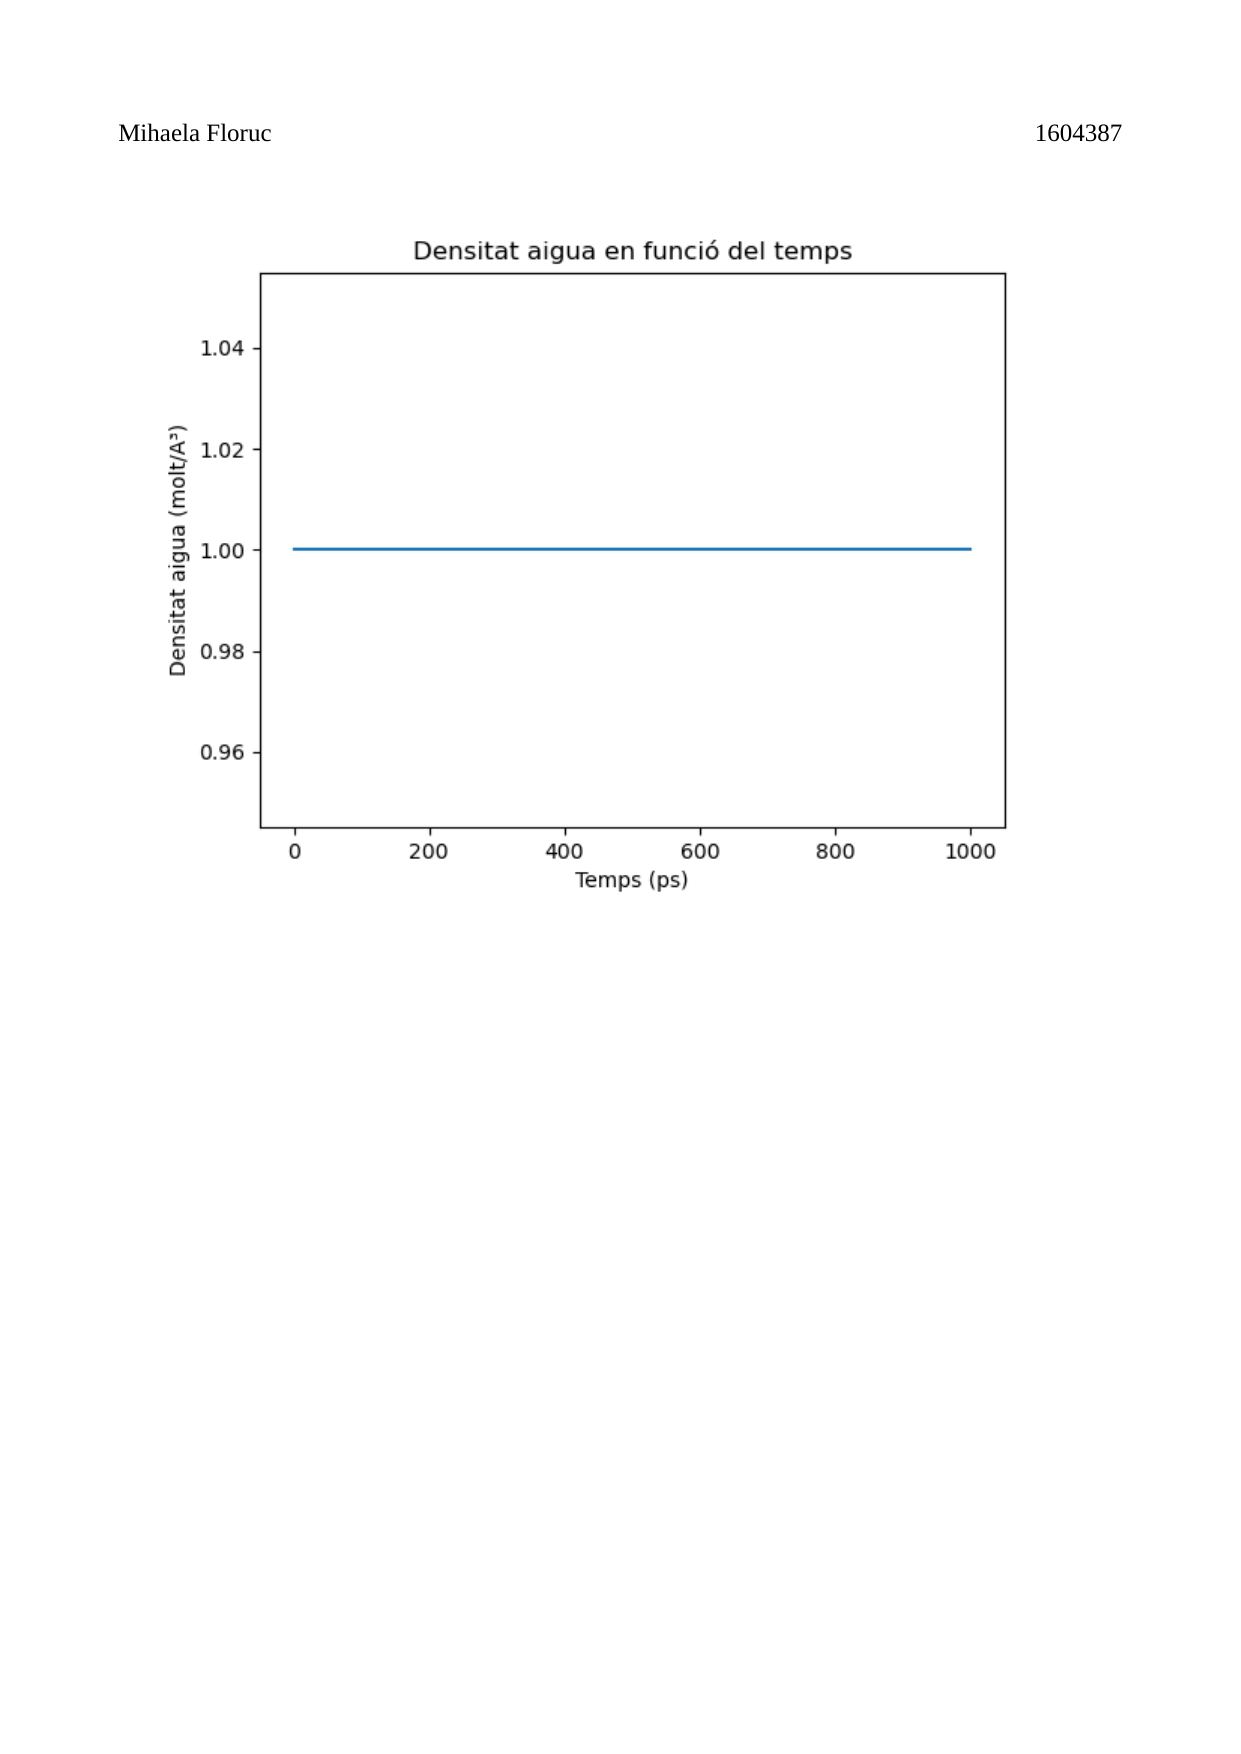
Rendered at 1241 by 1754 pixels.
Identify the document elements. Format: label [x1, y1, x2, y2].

picture [140, 187, 1100, 907]
